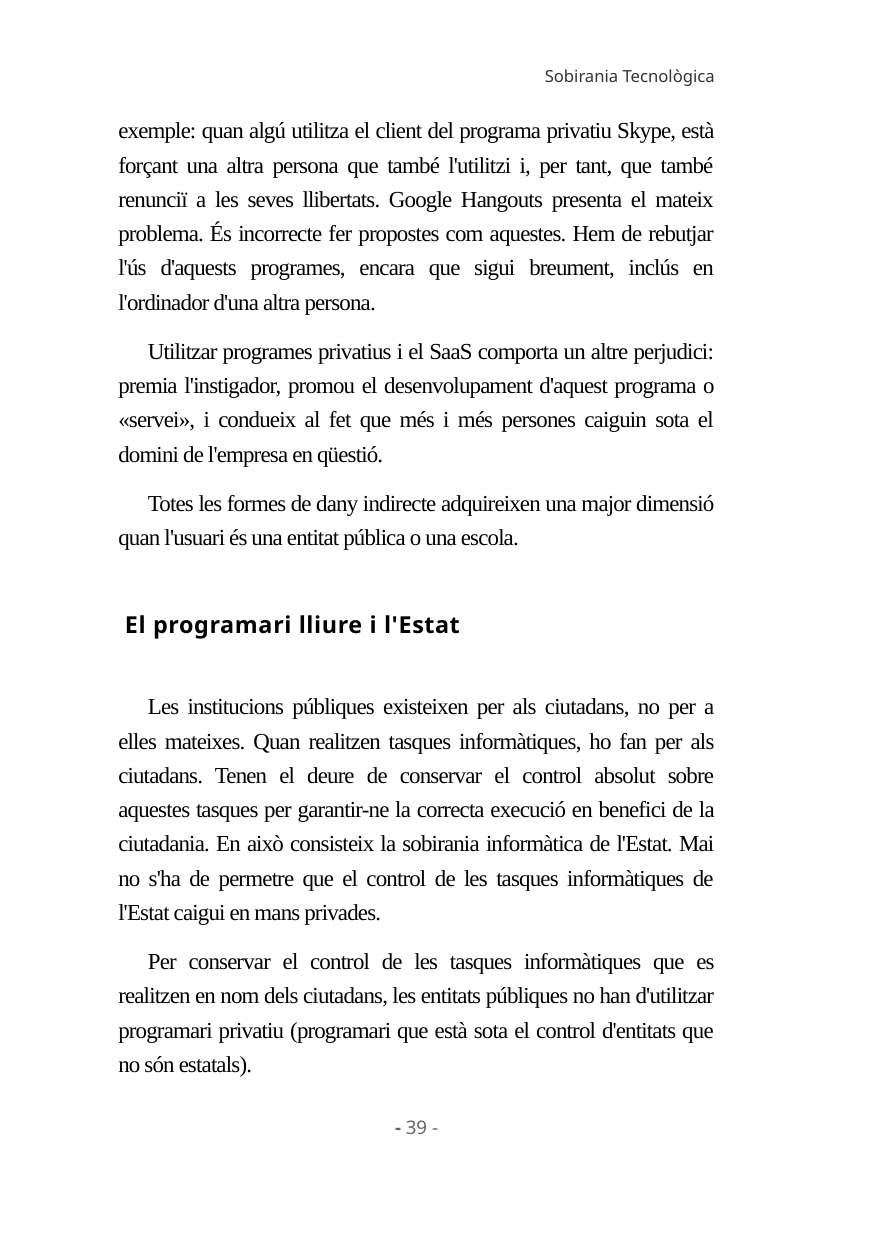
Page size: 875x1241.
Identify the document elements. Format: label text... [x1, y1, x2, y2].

text Utilitzar programes privatius i el SaaS comporta un altre perjudici: premia l'instigador, promou el desenvolupament d'aquest programa o «servei», i condueix al fet que més i més persones caiguin sota el domini de l'empresa en qüestió. [118, 332, 714, 469]
text exemple: quan algú utilitza el client del programa privatiu Skype, està forçant una altra persona que també l'utilitzi i, per tant, que també renunciï a les seves llibertats. Google Hangouts presenta el mateix problema. És incorrecte fer propostes com aquestes. Hem de rebutjar l'ús d'aquests programes, encara que sigui breument, inclús en l'ordinador d'una altra persona. [118, 111, 714, 317]
text Per conservar el control de les tasques informàtiques que es realitzen en nom dels ciutadans, les entitats públiques no han d'utilitzar programari privatiu (programari que està sota el control d'entitats que no són estatals). [118, 942, 714, 1079]
subtitle El programari lliure i l'Estat [118, 608, 714, 640]
text Les institucions públiques existeixen per als ciutadans, no per a elles mateixes. Quan realitzen tasques informàtiques, ho fan per als ciutadans. Tenen el deure de conservar el control absolut sobre aquestes tasques per garantir-ne la correcta execució en benefici de la ciutadania. En això consisteix la sobirania informàtica de l'Estat. Mai no s'ha de permetre que el control de les tasques informàtiques de l'Estat caigui en mans privades. [118, 687, 714, 927]
text Totes les formes de dany indirecte adquireixen una major dimensió quan l'usuari és una entitat pública o una escola. [118, 484, 714, 552]
